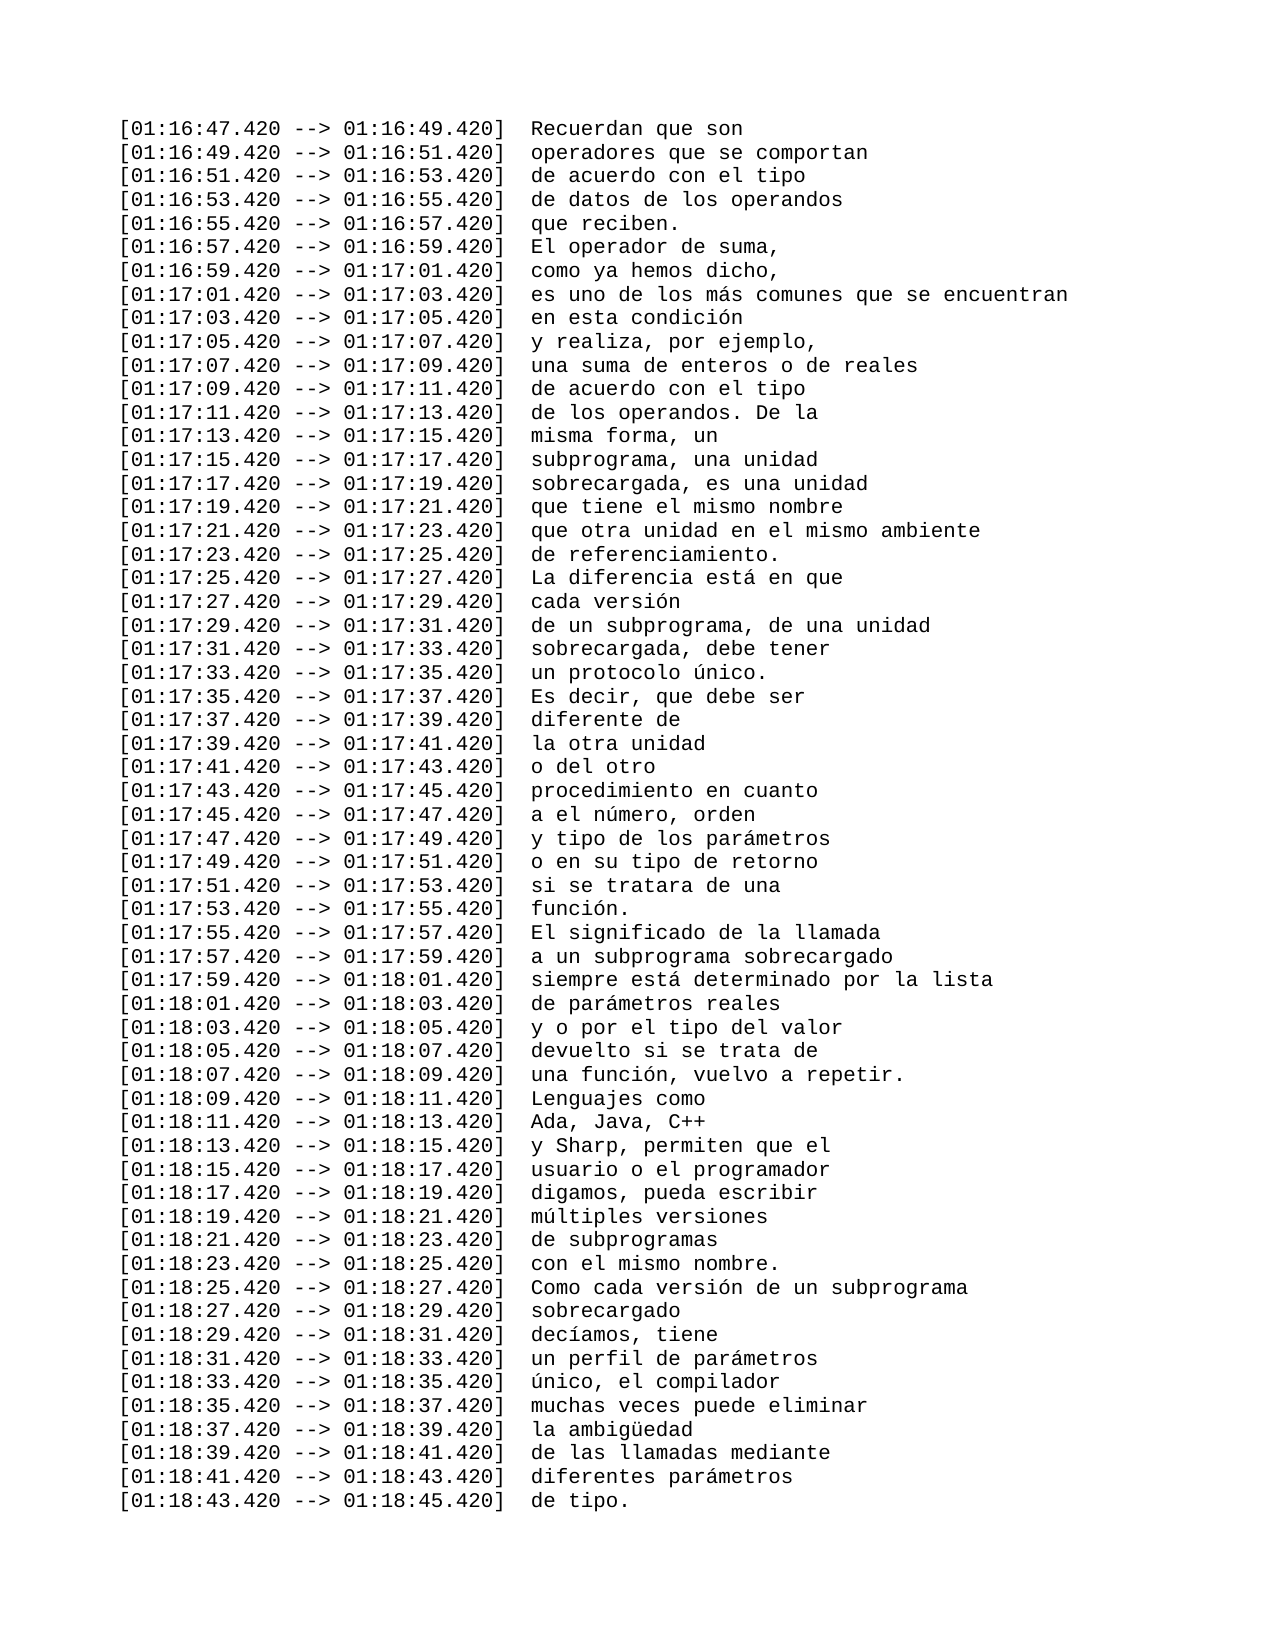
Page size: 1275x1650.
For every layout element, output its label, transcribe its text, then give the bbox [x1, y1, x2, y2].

text [01:17:45.420 --> 01:17:47.420] a el número, orden [118, 804, 1157, 827]
text [01:17:43.420 --> 01:17:45.420] procedimiento en cuanto [118, 780, 1157, 804]
text [01:18:35.420 --> 01:18:37.420] muchas veces puede eliminar [118, 1395, 1157, 1419]
text [01:17:29.420 --> 01:17:31.420] de un subprograma, de una unidad [118, 615, 1157, 638]
text [01:17:05.420 --> 01:17:07.420] y realiza, por ejemplo, [118, 331, 1157, 354]
text [01:18:13.420 --> 01:18:15.420] y Sharp, permiten que el [118, 1135, 1157, 1158]
text [01:17:33.420 --> 01:17:35.420] un protocolo único. [118, 662, 1157, 686]
text [01:18:11.420 --> 01:18:13.420] Ada, Java, C++ [118, 1111, 1157, 1135]
text [01:16:49.420 --> 01:16:51.420] operadores que se comportan [118, 142, 1157, 165]
text [01:16:51.420 --> 01:16:53.420] de acuerdo con el tipo [118, 165, 1157, 189]
text [01:18:09.420 --> 01:18:11.420] Lenguajes como [118, 1088, 1157, 1111]
text [01:17:01.420 --> 01:17:03.420] es uno de los más comunes que se encuentran [118, 284, 1157, 307]
text [01:17:09.420 --> 01:17:11.420] de acuerdo con el tipo [118, 378, 1157, 402]
text [01:18:21.420 --> 01:18:23.420] de subprogramas [118, 1229, 1157, 1253]
text [01:17:39.420 --> 01:17:41.420] la otra unidad [118, 733, 1157, 757]
text [01:17:41.420 --> 01:17:43.420] o del otro [118, 757, 1157, 780]
text [01:17:25.420 --> 01:17:27.420] La diferencia está en que [118, 567, 1157, 591]
text [01:18:29.420 --> 01:18:31.420] decíamos, tiene [118, 1324, 1157, 1348]
text [01:17:19.420 --> 01:17:21.420] que tiene el mismo nombre [118, 496, 1157, 520]
text [01:18:05.420 --> 01:18:07.420] devuelto si se trata de [118, 1040, 1157, 1064]
text [01:17:21.420 --> 01:17:23.420] que otra unidad en el mismo ambiente [118, 520, 1157, 544]
text [01:17:57.420 --> 01:17:59.420] a un subprograma sobrecargado [118, 946, 1157, 969]
text [01:17:51.420 --> 01:17:53.420] si se tratara de una [118, 875, 1157, 898]
text [01:17:03.420 --> 01:17:05.420] en esta condición [118, 307, 1157, 331]
text [01:16:57.420 --> 01:16:59.420] El operador de suma, [118, 236, 1157, 260]
text [01:17:15.420 --> 01:17:17.420] subprograma, una unidad [118, 449, 1157, 473]
text [01:16:53.420 --> 01:16:55.420] de datos de los operandos [118, 189, 1157, 213]
text [01:17:17.420 --> 01:17:19.420] sobrecargada, es una unidad [118, 473, 1157, 496]
text [01:17:07.420 --> 01:17:09.420] una suma de enteros o de reales [118, 354, 1157, 378]
text [01:17:11.420 --> 01:17:13.420] de los operandos. De la [118, 402, 1157, 426]
text [01:18:03.420 --> 01:18:05.420] y o por el tipo del valor [118, 1017, 1157, 1040]
text [01:18:43.420 --> 01:18:45.420] de tipo. [118, 1489, 1157, 1513]
text [01:17:53.420 --> 01:17:55.420] función. [118, 898, 1157, 922]
text [01:18:07.420 --> 01:18:09.420] una función, vuelvo a repetir. [118, 1064, 1157, 1088]
text [01:18:33.420 --> 01:18:35.420] único, el compilador [118, 1371, 1157, 1395]
text [01:18:01.420 --> 01:18:03.420] de parámetros reales [118, 993, 1157, 1017]
text [01:16:59.420 --> 01:17:01.420] como ya hemos dicho, [118, 260, 1157, 284]
text [01:16:47.420 --> 01:16:49.420] Recuerdan que son [118, 118, 1157, 142]
text [01:17:35.420 --> 01:17:37.420] Es decir, que debe ser [118, 686, 1157, 709]
text [01:17:27.420 --> 01:17:29.420] cada versión [118, 591, 1157, 615]
text [01:18:23.420 --> 01:18:25.420] con el mismo nombre. [118, 1253, 1157, 1277]
text [01:17:55.420 --> 01:17:57.420] El significado de la llamada [118, 922, 1157, 946]
text [01:17:37.420 --> 01:17:39.420] diferente de [118, 709, 1157, 733]
text [01:18:17.420 --> 01:18:19.420] digamos, pueda escribir [118, 1182, 1157, 1206]
text [01:17:31.420 --> 01:17:33.420] sobrecargada, debe tener [118, 638, 1157, 662]
text [01:18:37.420 --> 01:18:39.420] la ambigüedad [118, 1419, 1157, 1442]
text [01:17:13.420 --> 01:17:15.420] misma forma, un [118, 426, 1157, 449]
text [01:18:31.420 --> 01:18:33.420] un perfil de parámetros [118, 1348, 1157, 1371]
text [01:17:23.420 --> 01:17:25.420] de referenciamiento. [118, 544, 1157, 567]
text [01:17:49.420 --> 01:17:51.420] o en su tipo de retorno [118, 851, 1157, 875]
text [01:18:19.420 --> 01:18:21.420] múltiples versiones [118, 1206, 1157, 1229]
text [01:18:39.420 --> 01:18:41.420] de las llamadas mediante [118, 1442, 1157, 1466]
text [01:16:55.420 --> 01:16:57.420] que reciben. [118, 213, 1157, 236]
text [01:18:25.420 --> 01:18:27.420] Como cada versión de un subprograma [118, 1277, 1157, 1300]
text [01:18:41.420 --> 01:18:43.420] diferentes parámetros [118, 1466, 1157, 1489]
text [01:18:27.420 --> 01:18:29.420] sobrecargado [118, 1300, 1157, 1324]
text [01:18:15.420 --> 01:18:17.420] usuario o el programador [118, 1158, 1157, 1182]
text [01:17:59.420 --> 01:18:01.420] siempre está determinado por la lista [118, 969, 1157, 993]
text [01:17:47.420 --> 01:17:49.420] y tipo de los parámetros [118, 827, 1157, 851]
